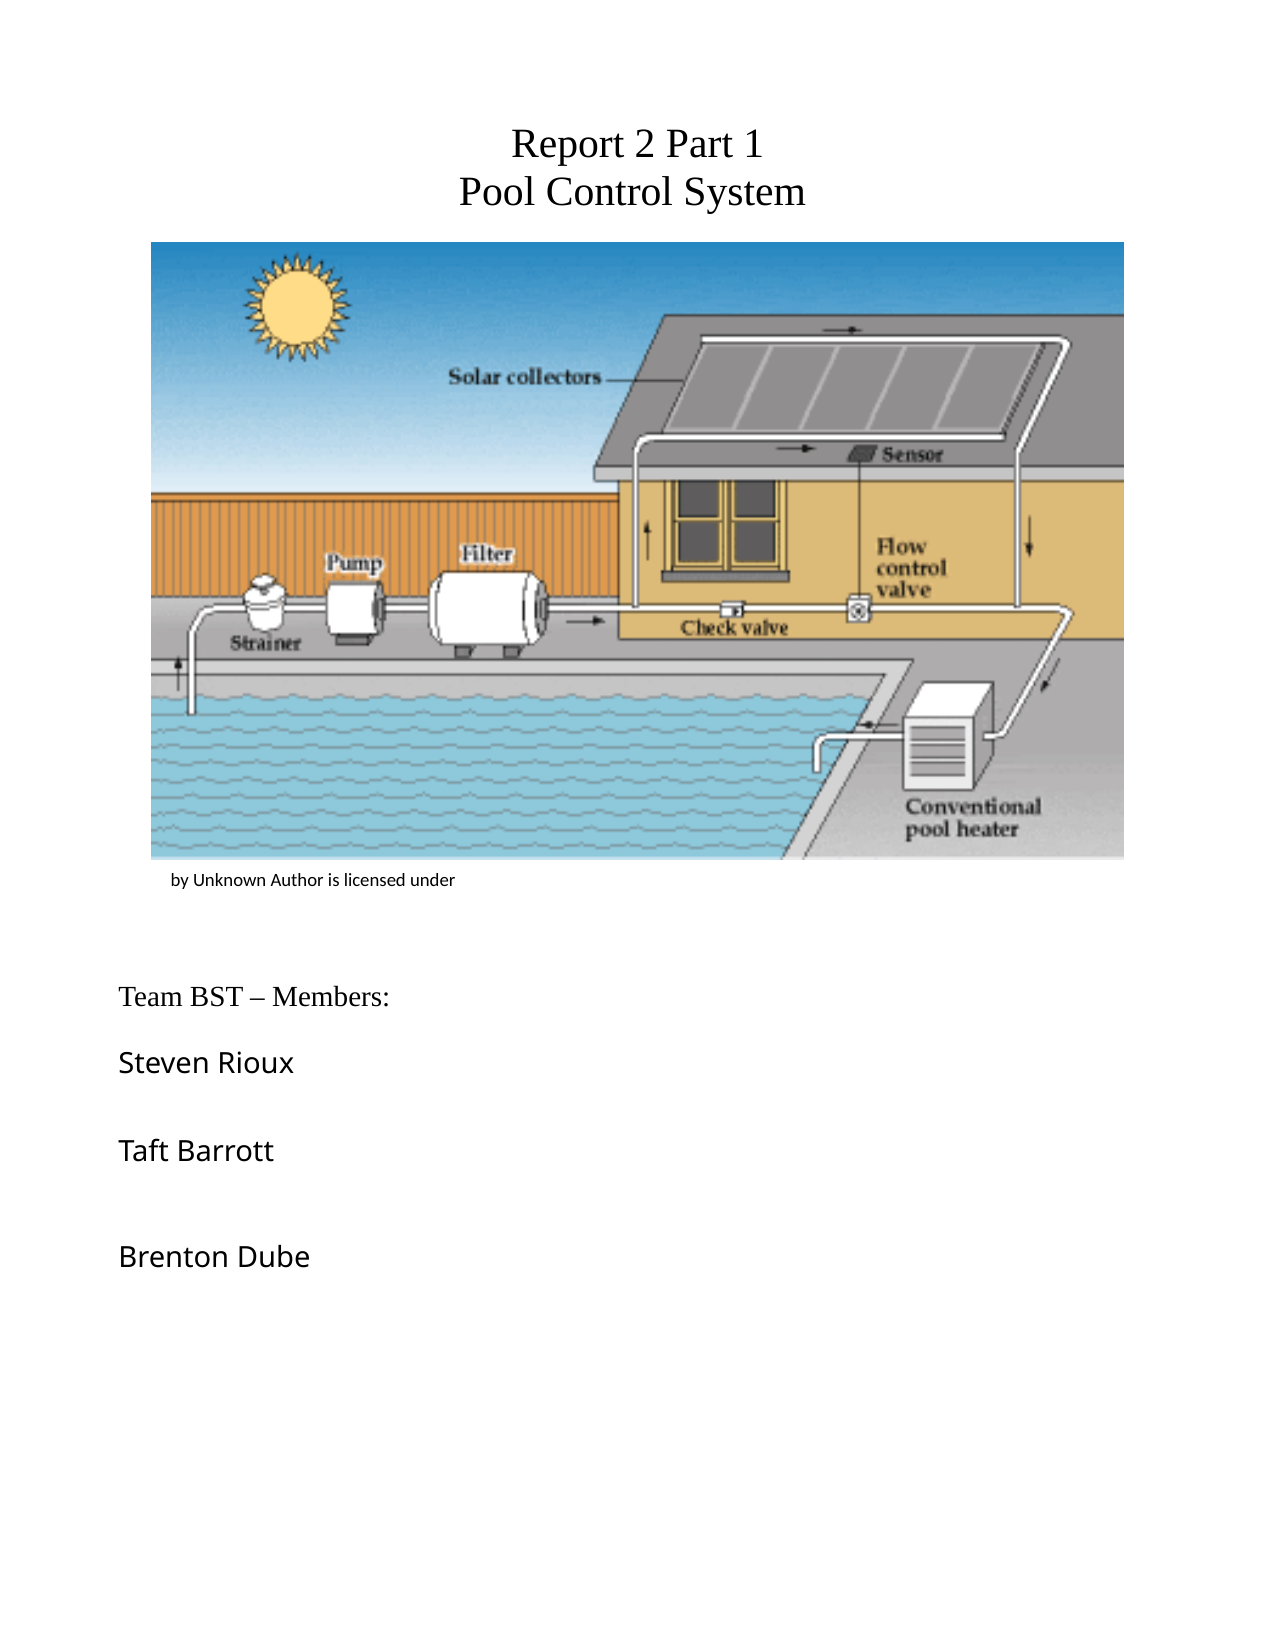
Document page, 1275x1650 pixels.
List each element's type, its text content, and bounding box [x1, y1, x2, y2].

text Pool Control System [118, 166, 1157, 214]
text Report 2 Part 1 [118, 118, 1157, 166]
text Team BST – Members: [118, 979, 1157, 1013]
picture [151, 242, 1124, 860]
text Brenton Dube [118, 1236, 1157, 1276]
text Steven Rioux [118, 1042, 1157, 1082]
text Taft Barrott [118, 1131, 1157, 1170]
